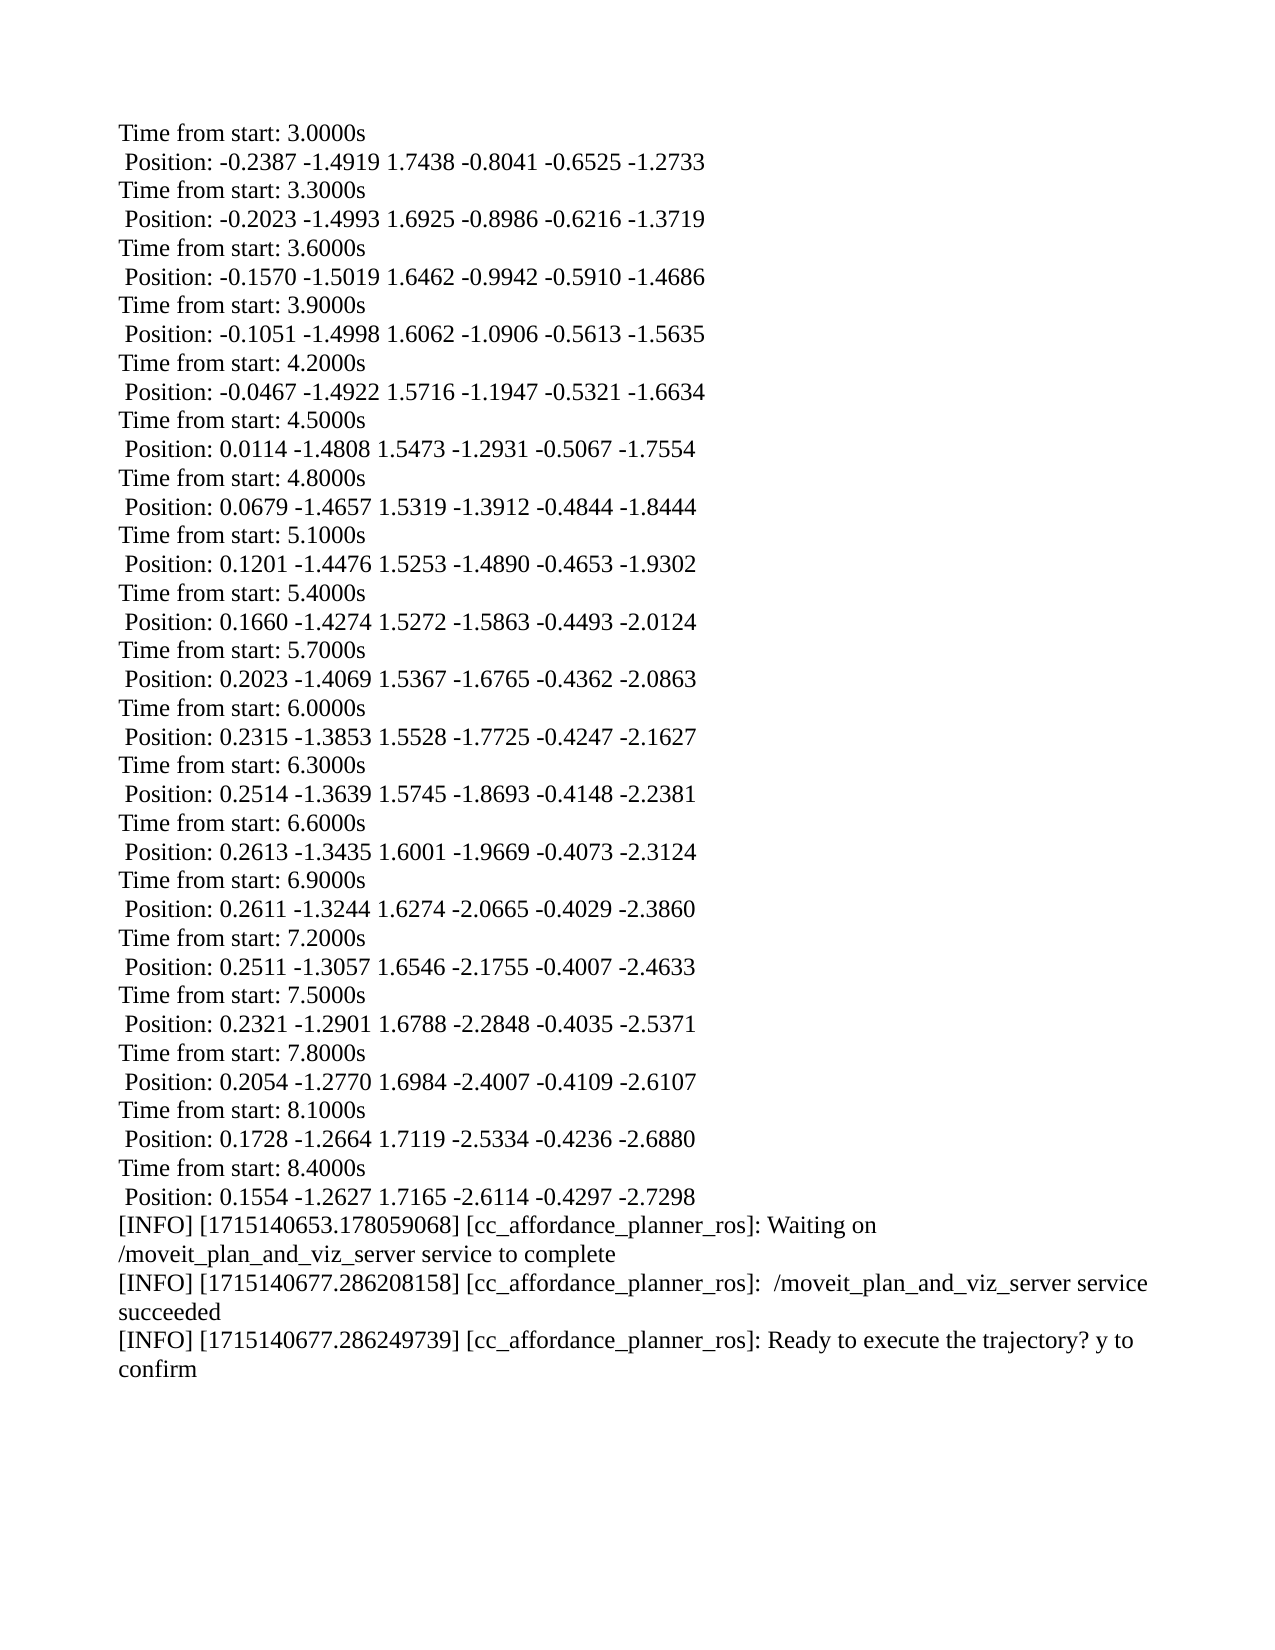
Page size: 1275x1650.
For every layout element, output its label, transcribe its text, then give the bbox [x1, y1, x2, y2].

text Time from start: 6.9000s [118, 866, 1157, 894]
text Time from start: 8.1000s [118, 1096, 1157, 1124]
text Position: -0.2387 -1.4919 1.7438 -0.8041 -0.6525 -1.2733 [118, 147, 1157, 176]
text Time from start: 4.2000s [118, 348, 1157, 377]
text Time from start: 7.2000s [118, 923, 1157, 952]
text Time from start: 3.3000s [118, 176, 1157, 204]
text Position: 0.1660 -1.4274 1.5272 -1.5863 -0.4493 -2.0124 [118, 607, 1157, 636]
text Position: 0.2514 -1.3639 1.5745 -1.8693 -0.4148 -2.2381 [118, 779, 1157, 808]
text Position: -0.0467 -1.4922 1.5716 -1.1947 -0.5321 -1.6634 [118, 377, 1157, 406]
text Time from start: 5.4000s [118, 578, 1157, 607]
text Time from start: 7.5000s [118, 981, 1157, 1009]
text Position: 0.0114 -1.4808 1.5473 -1.2931 -0.5067 -1.7554 [118, 434, 1157, 463]
text Position: 0.1554 -1.2627 1.7165 -2.6114 -0.4297 -2.7298 [118, 1182, 1157, 1211]
text Position: 0.2023 -1.4069 1.5367 -1.6765 -0.4362 -2.0863 [118, 664, 1157, 693]
text Time from start: 3.6000s [118, 233, 1157, 262]
text Position: 0.1728 -1.2664 1.7119 -2.5334 -0.4236 -2.6880 [118, 1124, 1157, 1153]
text Position: 0.1201 -1.4476 1.5253 -1.4890 -0.4653 -1.9302 [118, 549, 1157, 578]
text Time from start: 6.3000s [118, 751, 1157, 779]
text Time from start: 7.8000s [118, 1038, 1157, 1067]
text Time from start: 3.9000s [118, 291, 1157, 319]
text Position: -0.2023 -1.4993 1.6925 -0.8986 -0.6216 -1.3719 [118, 204, 1157, 233]
text [INFO] [1715140677.286208158] [cc_affordance_planner_ros]: /moveit_plan_and_viz_server service succeeded [118, 1268, 1157, 1326]
text [INFO] [1715140653.178059068] [cc_affordance_planner_ros]: Waiting on /moveit_plan_and_viz_server service to complete [118, 1211, 1157, 1268]
text Position: 0.2054 -1.2770 1.6984 -2.4007 -0.4109 -2.6107 [118, 1067, 1157, 1096]
text Time from start: 8.4000s [118, 1153, 1157, 1182]
text Position: -0.1051 -1.4998 1.6062 -1.0906 -0.5613 -1.5635 [118, 319, 1157, 348]
text Time from start: 4.5000s [118, 406, 1157, 434]
text Time from start: 4.8000s [118, 463, 1157, 492]
text Time from start: 6.6000s [118, 808, 1157, 837]
text Time from start: 6.0000s [118, 693, 1157, 722]
text Position: 0.2511 -1.3057 1.6546 -2.1755 -0.4007 -2.4633 [118, 952, 1157, 981]
text Time from start: 5.7000s [118, 636, 1157, 664]
text Position: -0.1570 -1.5019 1.6462 -0.9942 -0.5910 -1.4686 [118, 262, 1157, 291]
text [INFO] [1715140677.286249739] [cc_affordance_planner_ros]: Ready to execute the trajectory? y to confirm [118, 1326, 1157, 1383]
text Position: 0.2613 -1.3435 1.6001 -1.9669 -0.4073 -2.3124 [118, 837, 1157, 866]
text Time from start: 5.1000s [118, 521, 1157, 549]
text Position: 0.2321 -1.2901 1.6788 -2.2848 -0.4035 -2.5371 [118, 1009, 1157, 1038]
text Position: 0.2611 -1.3244 1.6274 -2.0665 -0.4029 -2.3860 [118, 894, 1157, 923]
text Position: 0.2315 -1.3853 1.5528 -1.7725 -0.4247 -2.1627 [118, 722, 1157, 751]
text Position: 0.0679 -1.4657 1.5319 -1.3912 -0.4844 -1.8444 [118, 492, 1157, 521]
text Time from start: 3.0000s [118, 118, 1157, 147]
